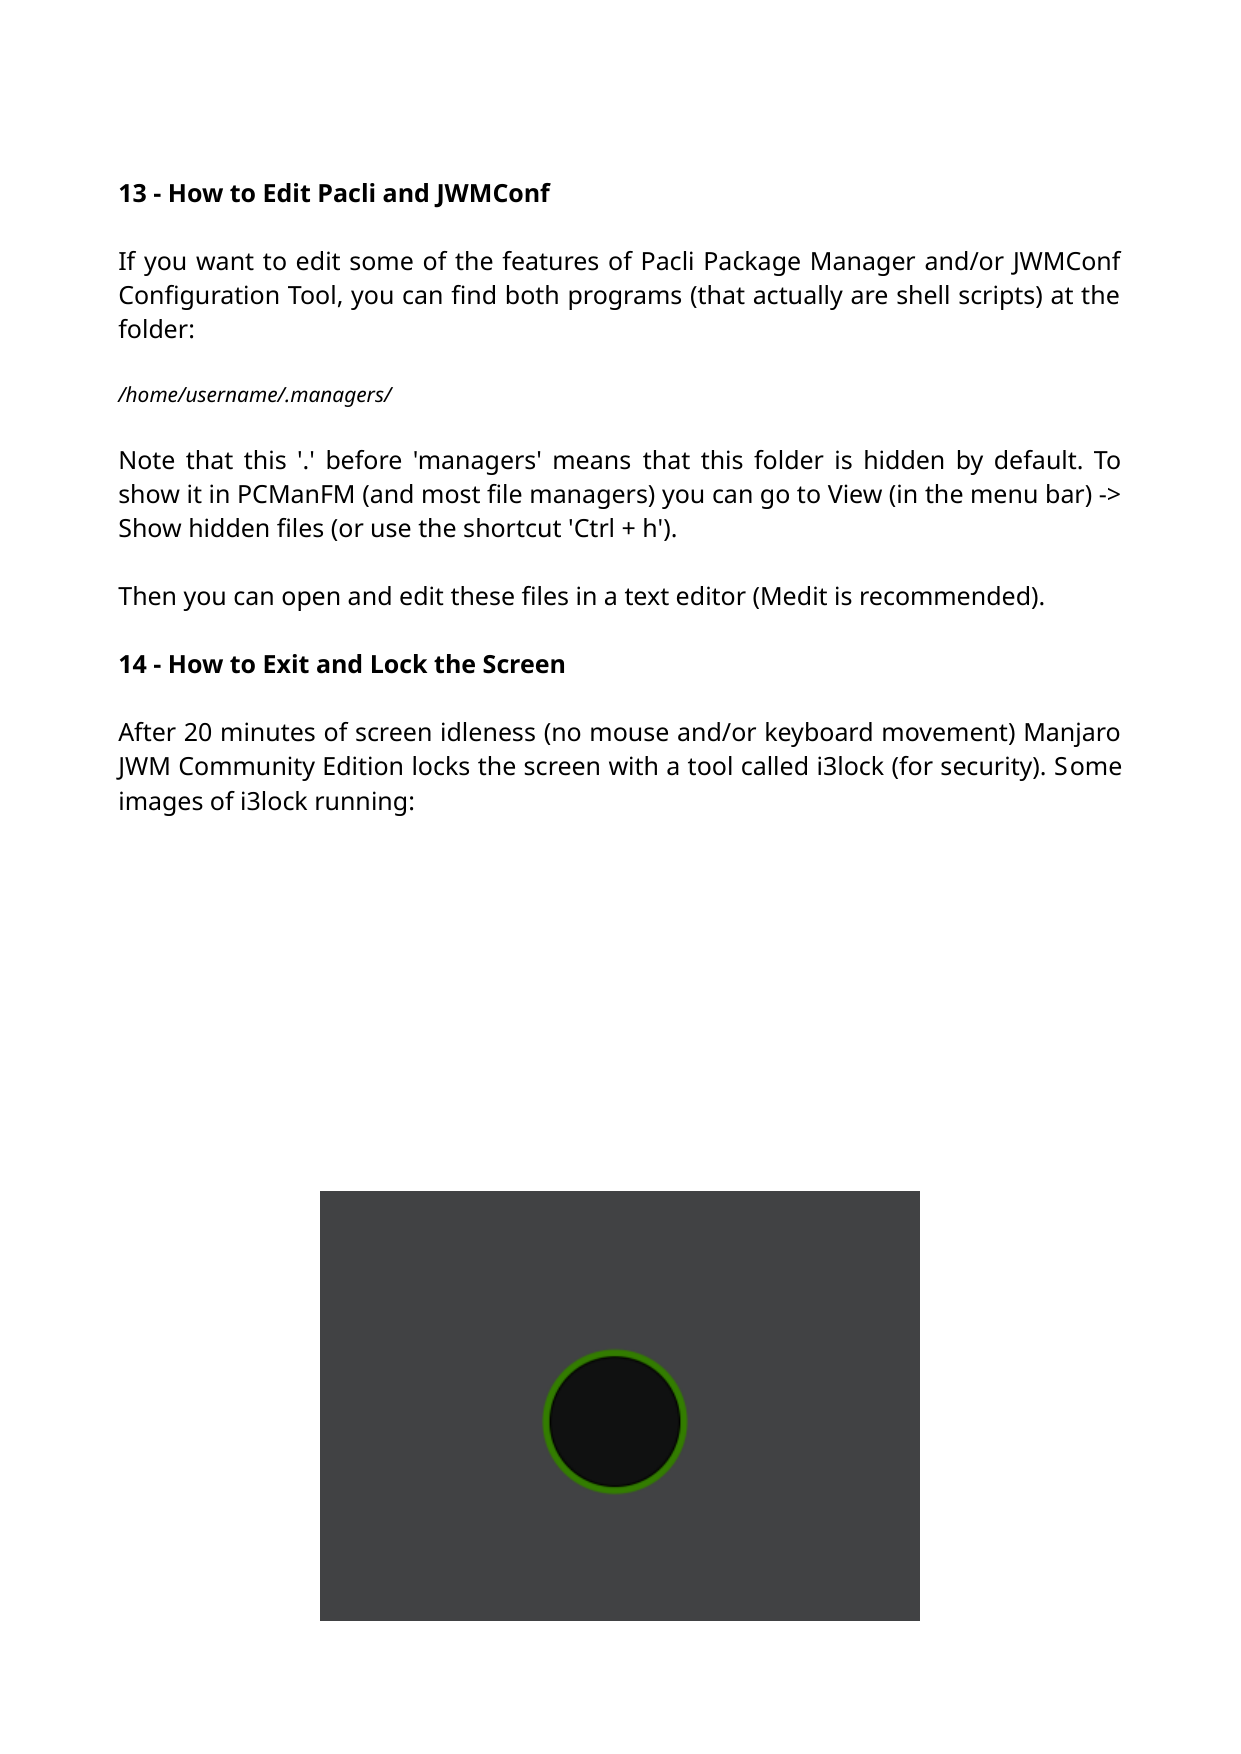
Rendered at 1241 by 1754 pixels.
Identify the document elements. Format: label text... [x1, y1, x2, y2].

text Note that this '.' before 'managers' means that this folder is hidden by default. To show it in PCManFM (and most file managers) you can go to View (in the menu bar) -> Show hidden files (or use the shortcut 'Ctrl + h'). [118, 442, 1122, 545]
picture [320, 1191, 920, 1621]
subtitle 14 - How to Exit and Lock the Screen [118, 647, 1122, 681]
text /home/username/.managers/ [118, 380, 1122, 408]
subtitle 13 - How to Edit Pacli and JWMConf [118, 176, 1122, 210]
text Then you can open and edit these files in a text editor (Medit is recommended). [118, 579, 1122, 613]
text If you want to edit some of the features of Pacli Package Manager and/or JWMConf Configuration Tool, you can find both programs (that actually are shell scripts) at the folder: [118, 244, 1122, 346]
text After 20 minutes of screen idleness (no mouse and/or keyboard movement) Manjaro JWM Community Edition locks the screen with a tool called i3lock (for security). Some images of i3lock running: [118, 715, 1122, 817]
